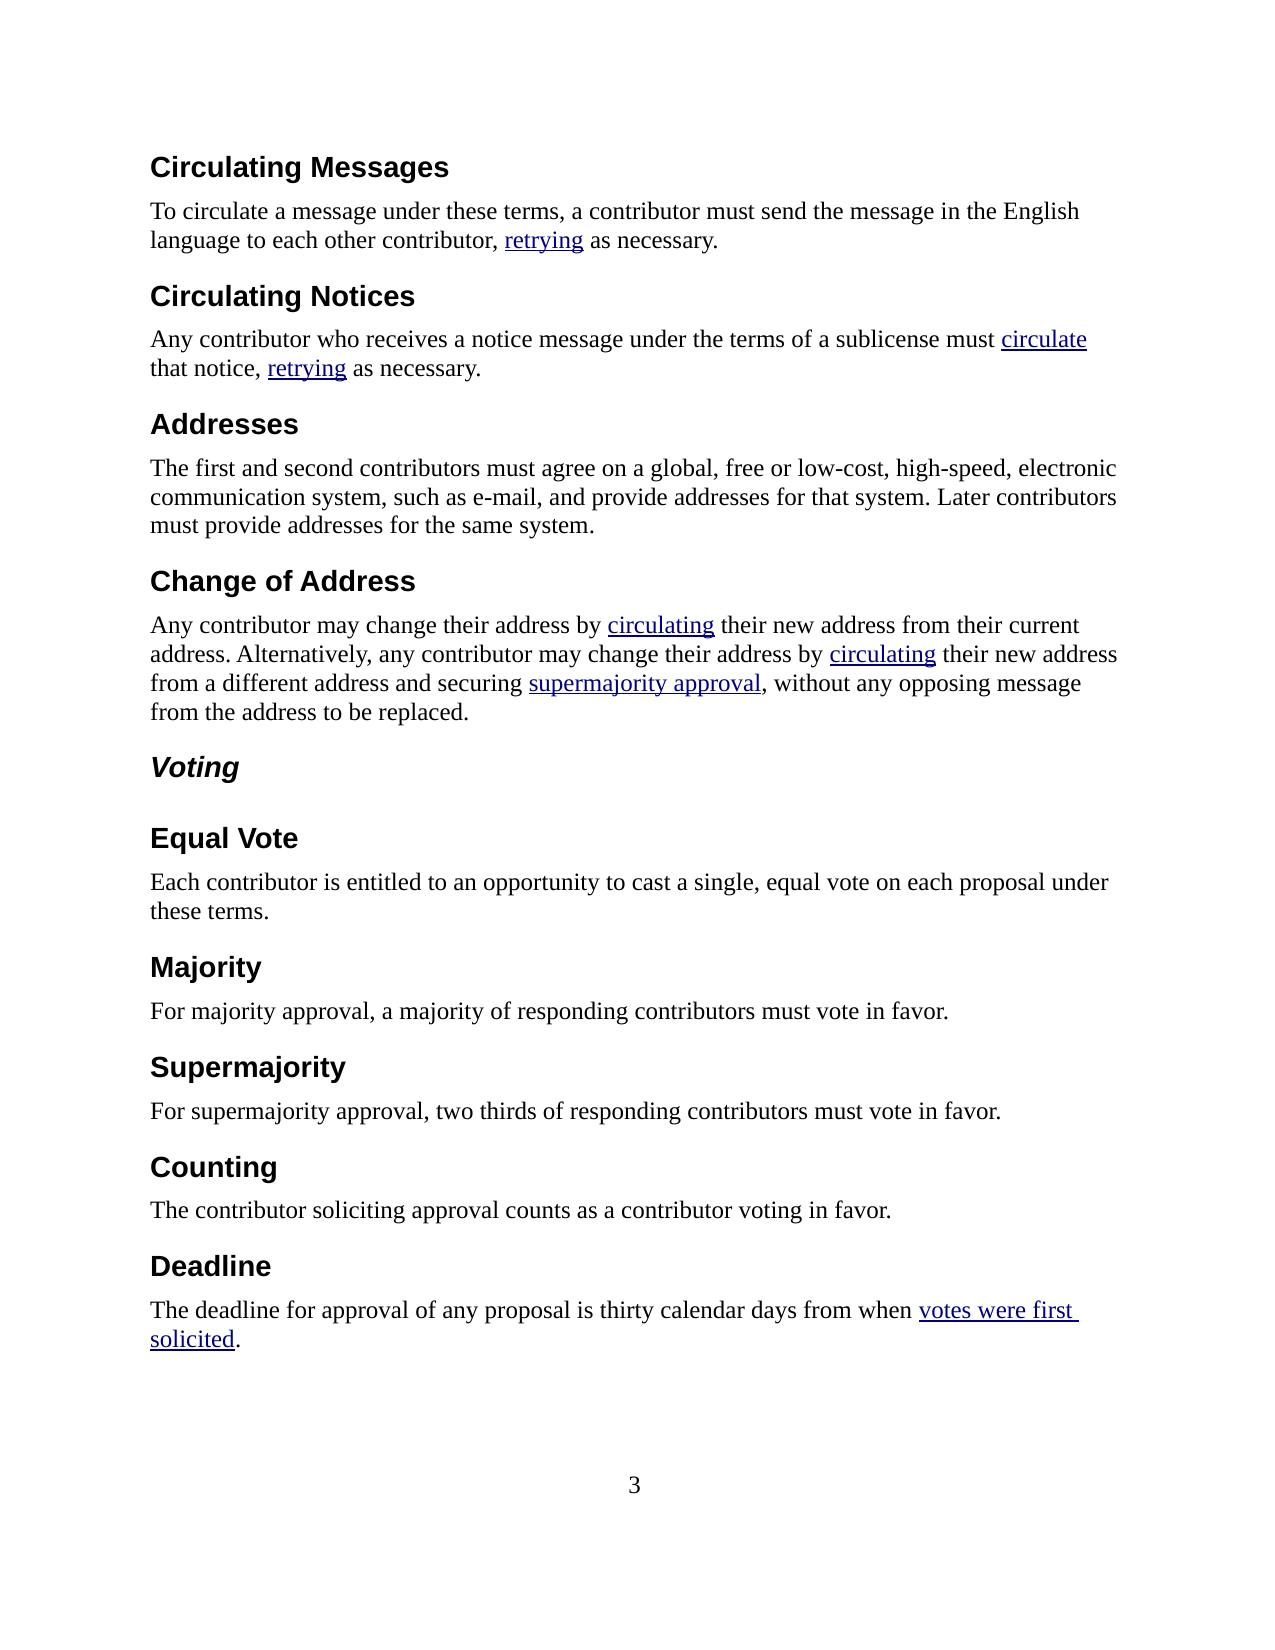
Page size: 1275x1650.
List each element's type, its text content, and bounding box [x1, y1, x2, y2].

text The contributor soliciting approval counts as a contributor voting in favor. [150, 1196, 1125, 1224]
subtitle Deadline [150, 1249, 1125, 1283]
text For supermajority approval, two thirds of responding contributors must vote in favor. [150, 1096, 1125, 1124]
subtitle Majority [150, 950, 1125, 983]
subtitle Supermajority [150, 1050, 1125, 1083]
subtitle Change of Address [150, 564, 1125, 598]
text Any contributor who receives a notice message under the terms of a sublicense must circulate that notice, retrying as necessary. [150, 324, 1125, 382]
subtitle Equal Vote [150, 821, 1125, 855]
subtitle Addresses [150, 407, 1125, 441]
subtitle Circulating Messages [150, 150, 1125, 183]
text The first and second contributors must agree on a global, free or low-cost, high-speed, electronic communication system, such as e-mail, and provide addresses for that system. Later contributors must provide addresses for the same system. [150, 453, 1125, 539]
text To circulate a message under these terms, a contributor must send the message in the English language to each other contributor, retrying as necessary. [150, 196, 1125, 253]
text The deadline for approval of any proposal is thirty calendar days from when votes were first solicited. [150, 1295, 1125, 1353]
subtitle Voting [150, 750, 1125, 784]
text For majority approval, a majority of responding contributors must vote in favor. [150, 996, 1125, 1025]
text Each contributor is entitled to an opportunity to cast a single, equal vote on each proposal under these terms. [150, 867, 1125, 925]
subtitle Circulating Notices [150, 278, 1125, 312]
text Any contributor may change their address by circulating their new address from their current address. Alternatively, any contributor may change their address by circulating their new address from a different address and securing supermajority approval, without any opposing message from the address to be replaced. [150, 610, 1125, 725]
subtitle Counting [150, 1149, 1125, 1183]
